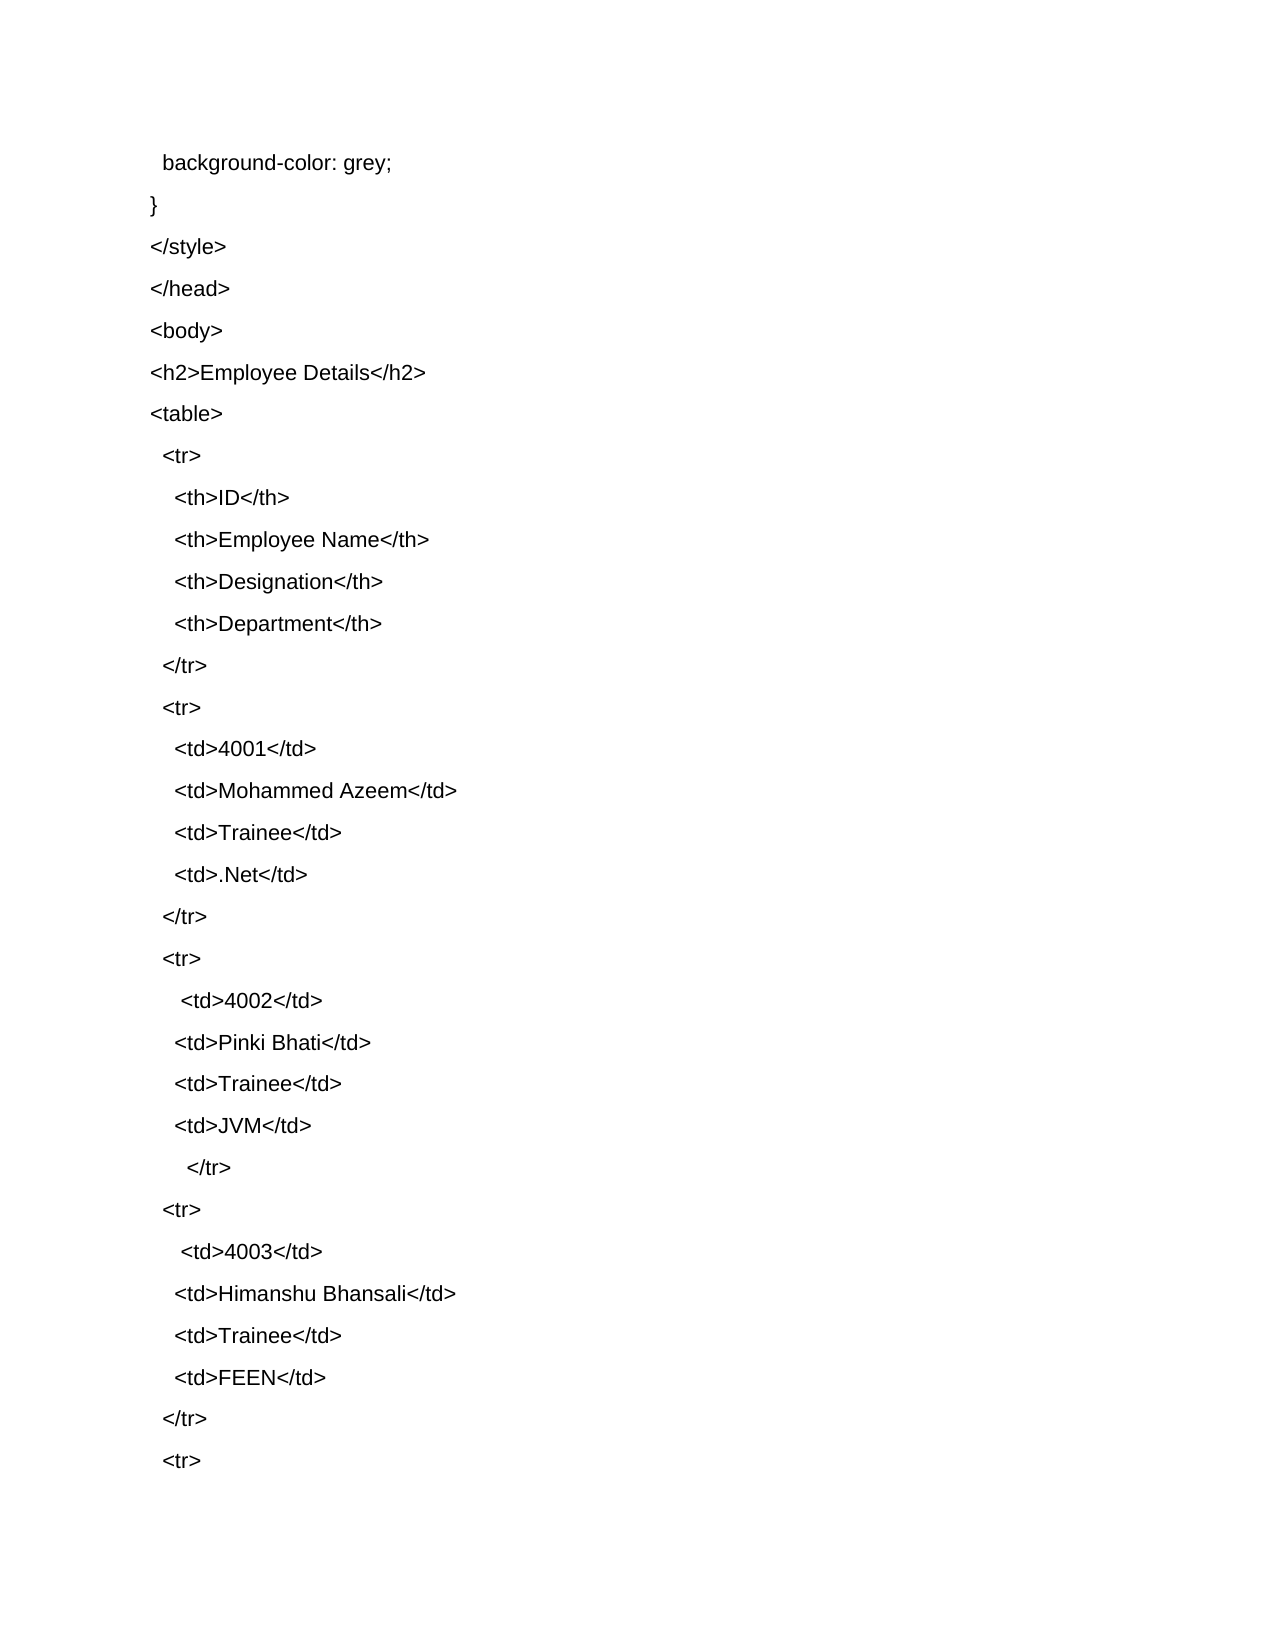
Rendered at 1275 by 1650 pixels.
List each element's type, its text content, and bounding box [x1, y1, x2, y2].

text </head> [150, 276, 1125, 301]
text <td>JVM</td> [150, 1113, 1125, 1138]
text </tr> [150, 652, 1125, 678]
text <td>FEEN</td> [150, 1364, 1125, 1389]
text <tr> [150, 946, 1125, 971]
text } [150, 192, 1125, 217]
text <td>Pinki Bhati</td> [150, 1029, 1125, 1054]
text <h2>Employee Details</h2> [150, 359, 1125, 384]
text <th>Department</th> [150, 611, 1125, 636]
text <tr> [150, 443, 1125, 468]
text <table> [150, 401, 1125, 426]
text <th>ID</th> [150, 485, 1125, 510]
text </tr> [150, 1406, 1125, 1431]
text <td>.Net</td> [150, 862, 1125, 887]
text <td>Himanshu Bhansali</td> [150, 1281, 1125, 1306]
text <td>Mohammed Azeem</td> [150, 778, 1125, 803]
text </style> [150, 234, 1125, 259]
text <td>Trainee</td> [150, 1071, 1125, 1096]
text background-color: grey; [150, 150, 1125, 175]
text <th>Employee Name</th> [150, 527, 1125, 552]
text <td>Trainee</td> [150, 820, 1125, 845]
text </tr> [150, 904, 1125, 929]
text <tr> [150, 694, 1125, 719]
text <tr> [150, 1448, 1125, 1473]
text <tr> [150, 1197, 1125, 1222]
text <td>4002</td> [150, 987, 1125, 1013]
text <body> [150, 317, 1125, 343]
text <th>Designation</th> [150, 569, 1125, 594]
text <td>4001</td> [150, 736, 1125, 761]
text <td>4003</td> [150, 1239, 1125, 1264]
text </tr> [150, 1155, 1125, 1180]
text <td>Trainee</td> [150, 1322, 1125, 1348]
